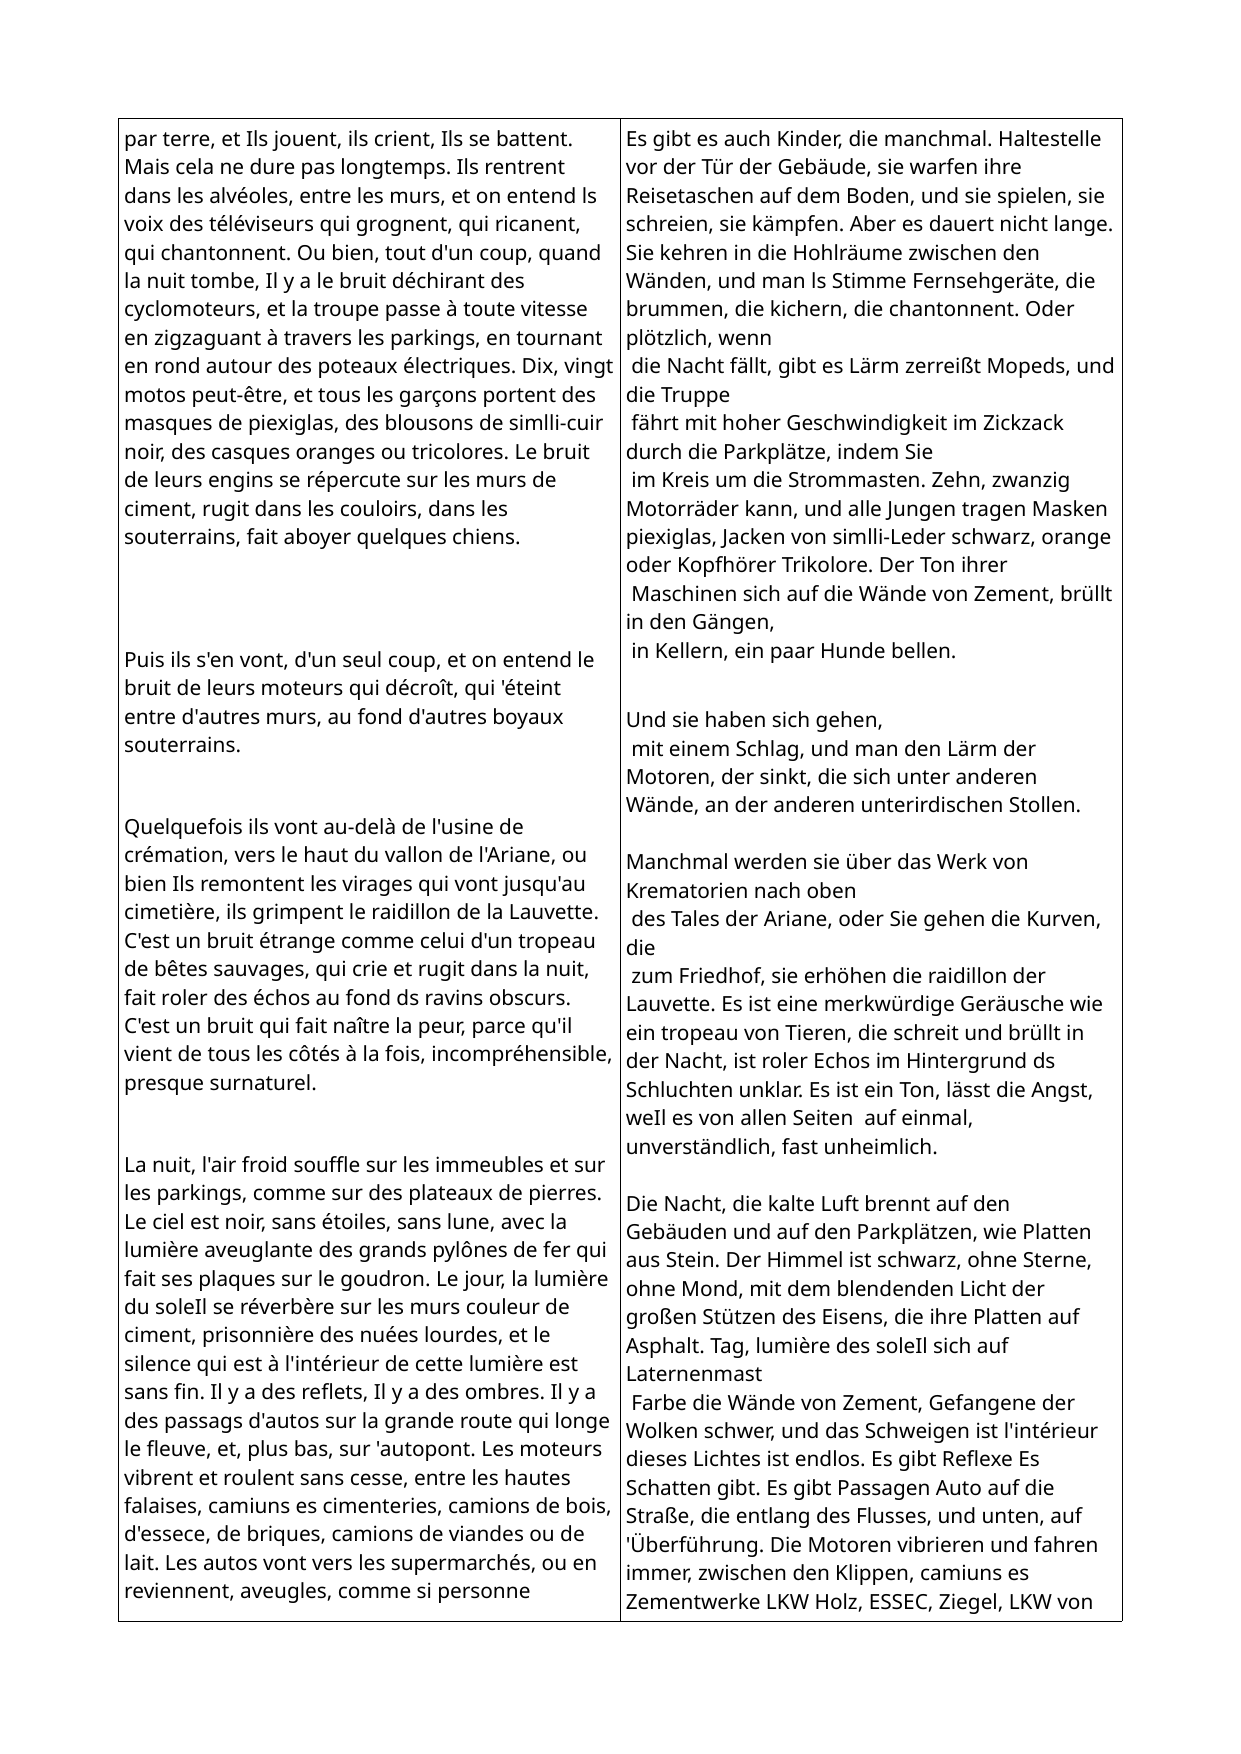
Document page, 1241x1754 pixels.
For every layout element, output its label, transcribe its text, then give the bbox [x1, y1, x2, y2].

table_cell Es gibt es auch Kinder, die manchmal. Haltestelle vor der Tür der Gebäude, sie warfen ihre Reisetaschen auf dem Boden, und sie spielen, sie schreien, sie kämpfen. Aber es dauert nicht lange. Sie kehren in die Hohlräume zwischen den Wänden, und man ls Stimme Fernsehgeräte, die brummen, die kichern, die chantonnent. Oder plötzlich, wenn die Nacht fällt, gibt es Lärm zerreißt Mopeds, und die Truppe fährt mit hoher Geschwindigkeit im Zickzack durch die Parkplätze, indem Sie im Kreis um die Strommasten. Zehn, zwanzig Motorräder kann, und alle Jungen tragen Masken piexiglas, Jacken von simlli-Leder schwarz, orange oder Kopfhörer Trikolore. Der Ton ihrer Maschinen sich auf die Wände von Zement, brüllt in den Gängen, in Kellern, ein paar Hunde bellen. Und sie haben sich gehen, mit einem Schlag, und man den Lärm der Motoren, der sinkt, die sich unter anderen Wände, an der anderen unterirdischen Stollen. Manchmal werden sie über das Werk von Krematorien nach oben des Tales der Ariane, oder Sie gehen die Kurven, die zum Friedhof, sie erhöhen die raidillon der Lauvette. Es ist eine merkwürdige Geräusche wie ein tropeau von Tieren, die schreit und brüllt in der Nacht, ist roler Echos im Hintergrund ds Schluchten unklar. Es ist ein Ton, lässt die Angst, weIl es von allen Seiten auf einmal, unverständlich, fast unheimlich. Die Nacht, die kalte Luft brennt auf den Gebäuden und auf den Parkplätzen, wie Platten aus Stein. Der Himmel ist schwarz, ohne Sterne, ohne Mond, mit dem blendenden Licht der großen Stützen des Eisens, die ihre Platten auf Asphalt. Tag, lumière des soleIl sich auf Laternenmast Farbe die Wände von Zement, Gefangene der Wolken schwer, und das Schweigen ist l'intérieur dieses Lichtes ist endlos. Es gibt Reflexe Es Schatten gibt. Es gibt Passagen Auto auf die Straße, die entlang des Flusses, und unten, auf 'Überführung. Die Motoren vibrieren und fahren immer, zwischen den Klippen, camiuns es Zementwerke LKW Holz, ESSEC, Ziegel, LKW von [621, 119, 1122, 1621]
table_cell par terre, et Ils jouent, ils crient, Ils se battent. Mais cela ne dure pas longtemps. Ils rentrent dans les alvéoles, entre les murs, et on entend ls voix des téléviseurs qui grognent, qui ricanent, qui chantonnent. Ou bien, tout d'un coup, quand la nuit tombe, Il y a le bruit déchirant des cyclomoteurs, et la troupe passe à toute vitesse en zigzaguant à travers les parkings, en tournant en rond autour des poteaux électriques. Dix, vingt motos peut-être, et tous les garçons portent des masques de piexiglas, des blousons de simlli-cuir noir, des casques oranges ou tricolores. Le bruit de leurs engins se répercute sur les murs de ciment, rugit dans les couloirs, dans les souterrains, fait aboyer quelques chiens. Puis ils s'en vont, d'un seul coup, et on entend le bruit de leurs moteurs qui décroît, qui 'éteint entre d'autres murs, au fond d'autres boyaux souterrains. Quelquefois ils vont au-delà de l'usine de crémation, vers le haut du vallon de l'Ariane, ou bien Ils remontent les virages qui vont jusqu'au cimetière, ils grimpent le raidillon de la Lauvette. C'est un bruit étrange comme celui d'un tropeau de bêtes sauvages, qui crie et rugit dans la nuit, fait roler des échos au fond ds ravins obscurs. C'est un bruit qui fait naître la peur, parce qu'il vient de tous les côtés à la fois, incompréhensible, presque surnaturel. La nuit, l'air froid souffle sur les immeubles et sur les parkings, comme sur des plateaux de pierres. Le ciel est noir, sans étoiles, sans lune, avec la lumière aveuglante des grands pylônes de fer qui fait ses plaques sur le goudron. Le jour, la lumière du soleIl se réverbère sur les murs couleur de ciment, prisonnière des nuées lourdes, et le silence qui est à l'intérieur de cette lumière est sans fin. Il y a des reflets, Il y a des ombres. Il y a des passags d'autos sur la grande route qui longe le fleuve, et, plus bas, sur 'autopont. Les moteurs vibrent et roulent sans cesse, entre les hautes falaises, camiuns es cimenteries, camions de bois, d'essece, de briques, camions de viandes ou de lait. Les autos vont vers les supermarchés, ou en reviennent, aveugles, comme si personne [119, 119, 620, 1621]
